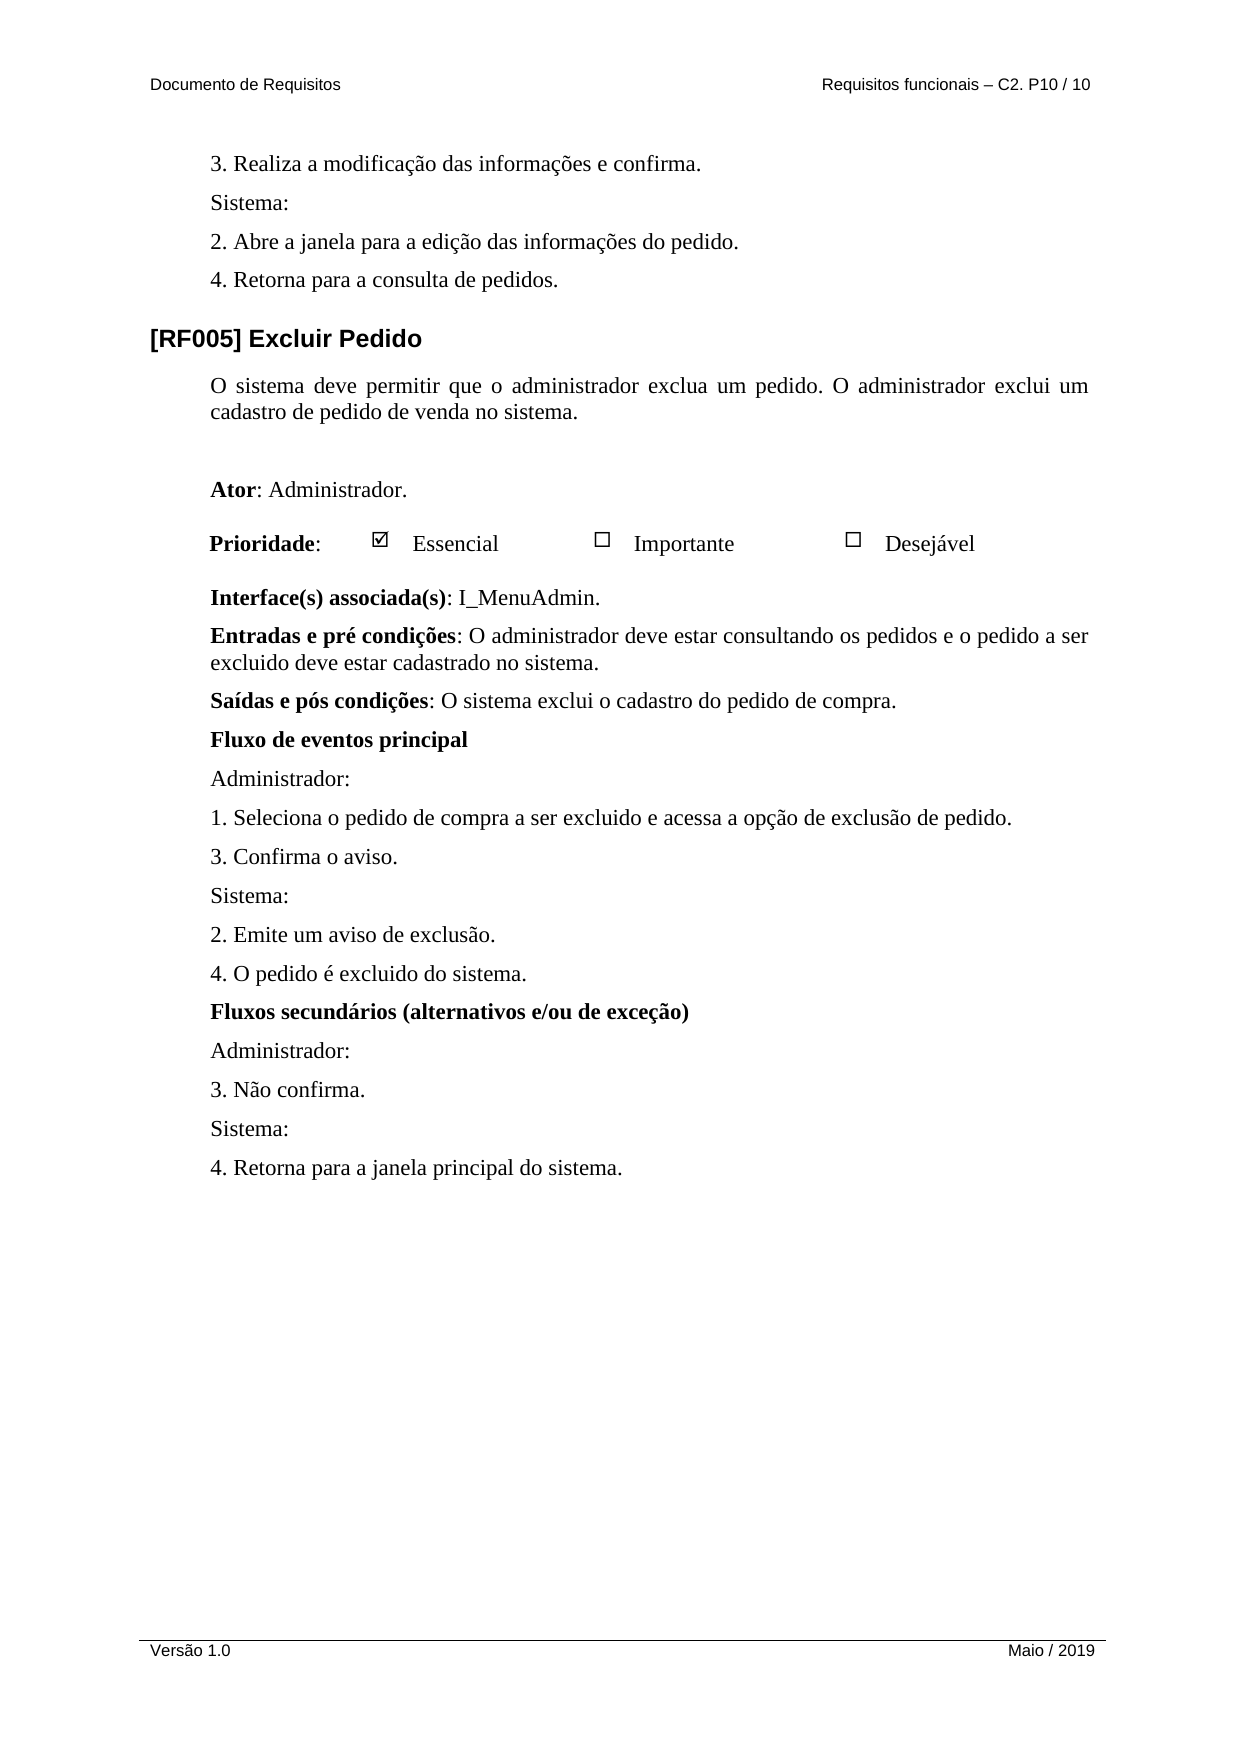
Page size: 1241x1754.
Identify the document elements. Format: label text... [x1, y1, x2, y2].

text 3. Confirma o aviso. [210, 843, 1090, 869]
text [RF005] Excluir Pedido [150, 324, 1090, 353]
text Fluxo de eventos principal [210, 726, 1090, 753]
table_header  [357, 508, 401, 577]
text 3. Realiza a modificação das informações e confirma. [210, 150, 1090, 176]
text O sistema deve permitir que o administrador exclua um pedido. O administrador exclui um cadastro de pedido de venda no sistema. [210, 372, 1090, 424]
text Sistema: [210, 882, 1090, 908]
text Fluxos secundários (alternativos e/ou de exceção) [210, 998, 1090, 1025]
text Entradas e pré condições: O administrador deve estar consultando os pedidos e o pedido a ser excluido deve estar cadastrado no sistema. [210, 622, 1090, 675]
text 4. Retorna para a janela principal do sistema. [210, 1154, 1090, 1180]
text 1. Seleciona o pedido de compra a ser excluido e acessa a opção de exclusão de pedido. [210, 804, 1090, 831]
text Ator: Administrador. [210, 476, 1090, 502]
text 2. Emite um aviso de exclusão. [210, 921, 1090, 947]
table_header Desejável [874, 508, 1017, 577]
text Interface(s) associada(s): I_MenuAdmin. [210, 583, 1090, 610]
table_header  [578, 508, 622, 577]
table_header Essencial [401, 508, 578, 577]
text 4. Retorna para a consulta de pedidos. [210, 267, 1090, 293]
text 3. Não confirma. [210, 1076, 1090, 1102]
text Sistema: [210, 1115, 1090, 1141]
text Saídas e pós condições: O sistema exclui o cadastro do pedido de compra. [210, 688, 1090, 714]
text 4. O pedido é excluido do sistema. [210, 959, 1090, 986]
table_header  [829, 508, 873, 577]
text Administrador: [210, 765, 1090, 792]
text Administrador: [210, 1037, 1090, 1064]
table_header Prioridade: [194, 508, 357, 577]
table_header Importante [623, 508, 829, 577]
text 2. Abre a janela para a edição das informações do pedido. [210, 228, 1090, 254]
text Sistema: [210, 189, 1090, 215]
